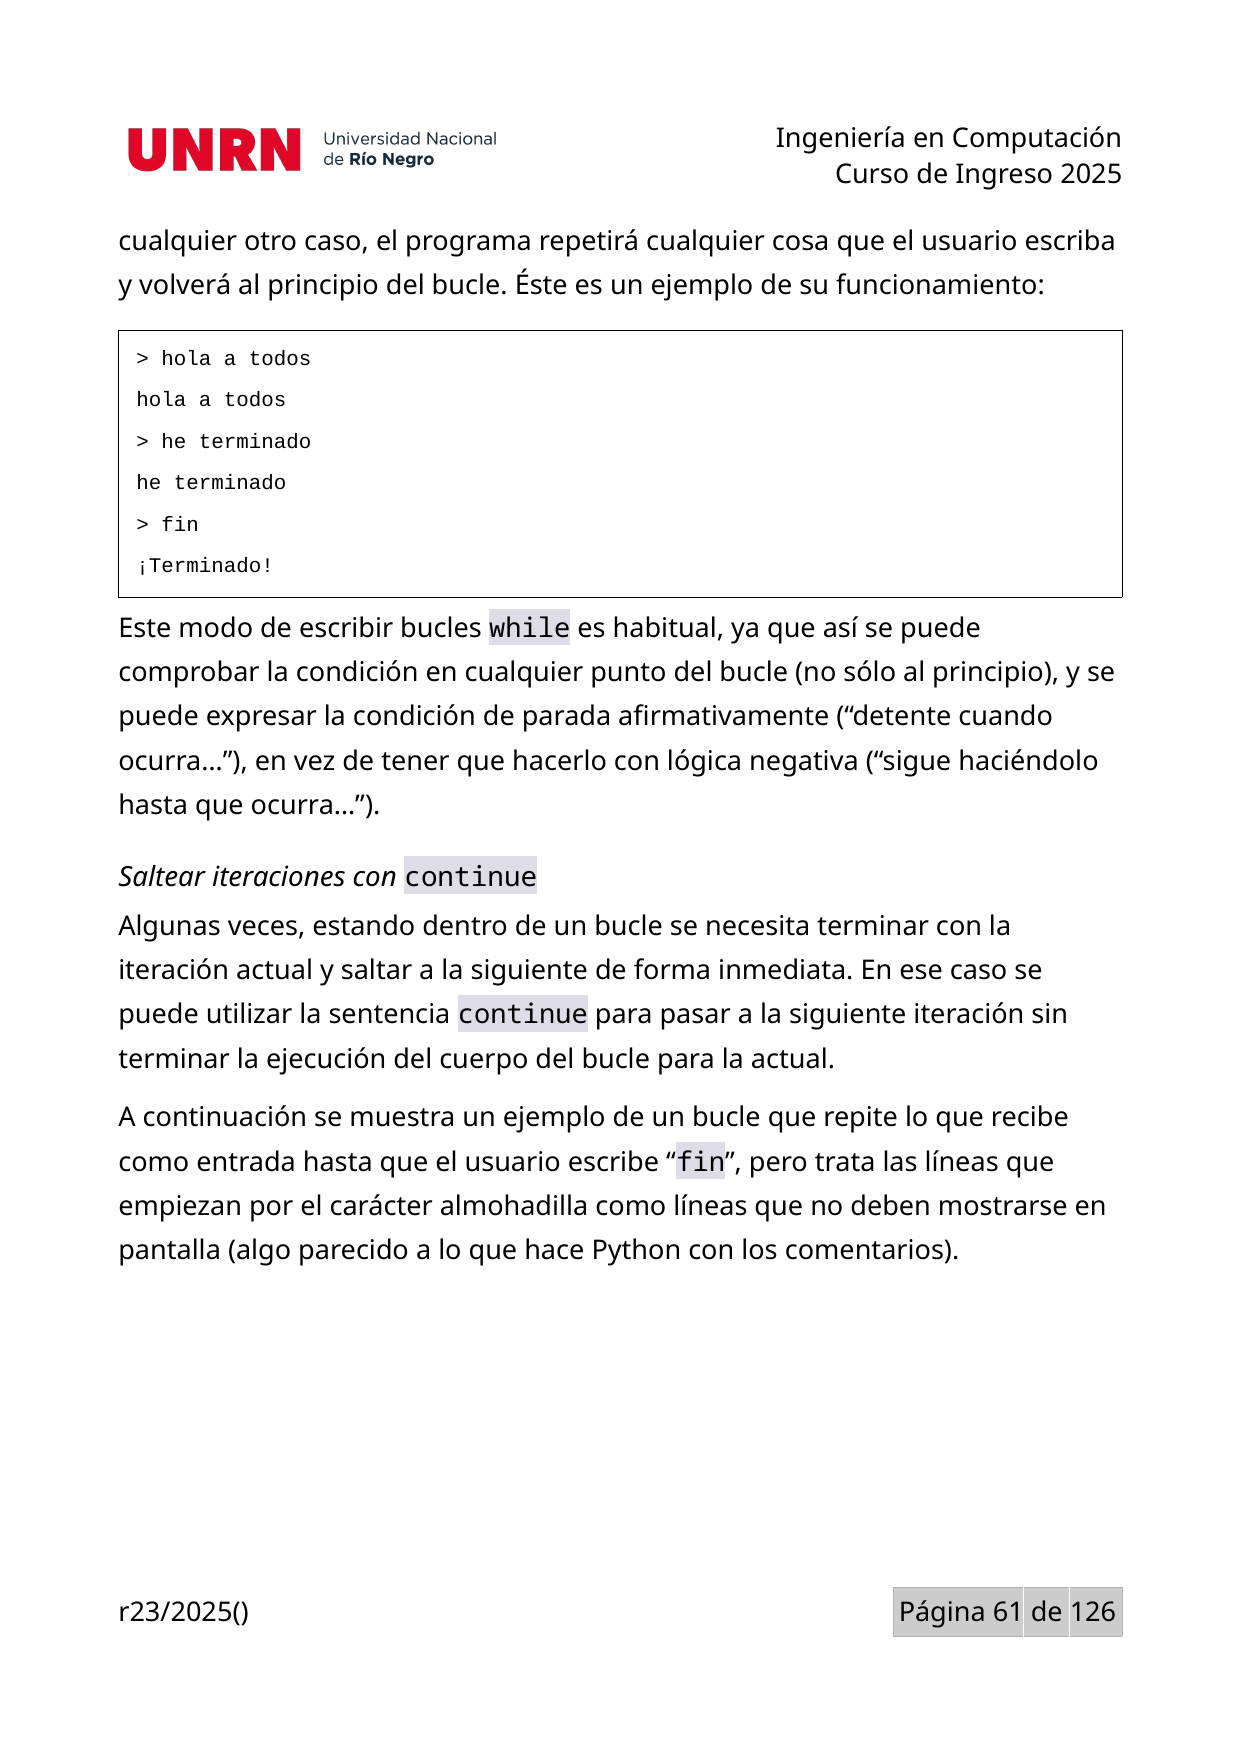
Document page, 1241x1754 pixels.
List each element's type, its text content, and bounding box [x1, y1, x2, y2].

text A continuación se muestra un ejemplo de un bucle que repite lo que recibe como entrada hasta que el usuario escribe “fin”, pero trata las líneas que empiezan por el carácter almohadilla como líneas que no deben mostrarse en pantalla (algo parecido a lo que hace Python con los comentarios). [118, 1098, 1122, 1267]
picture [118, 118, 505, 180]
text he terminado [119, 454, 1122, 496]
text hola a todos [119, 372, 1122, 413]
text > fin [119, 496, 1122, 537]
text > hola a todos [119, 331, 1122, 372]
text cualquier otro caso, el programa repetirá cualquier cosa que el usuario escriba y volverá al principio del bucle. Éste es un ejemplo de su funcionamiento: [118, 221, 1122, 302]
text ¡Terminado! [119, 537, 1122, 597]
text > he terminado [119, 413, 1122, 454]
text Este modo de escribir bucles while es habitual, ya que así se puede comprobar la condición en cualquier punto del bucle (no sólo al principio), y se puede expresar la condición de parada afirmativamente (“detente cuando ocurra…”), en vez de tener que hacerlo con lógica negativa (“sigue haciéndolo hasta que ocurra…”). [118, 608, 1122, 822]
text Algunas veces, estando dentro de un bucle se necesita terminar con la iteración actual y saltar a la siguiente de forma inmediata. En ese caso se puede utilizar la sentencia continue para pasar a la siguiente iteración sin terminar la ejecución del cuerpo del bucle para la actual. [118, 907, 1122, 1076]
subtitle Saltear iteraciones con continue [537, 856, 1122, 894]
subtitle Saltear iteraciones con continue [118, 856, 404, 894]
